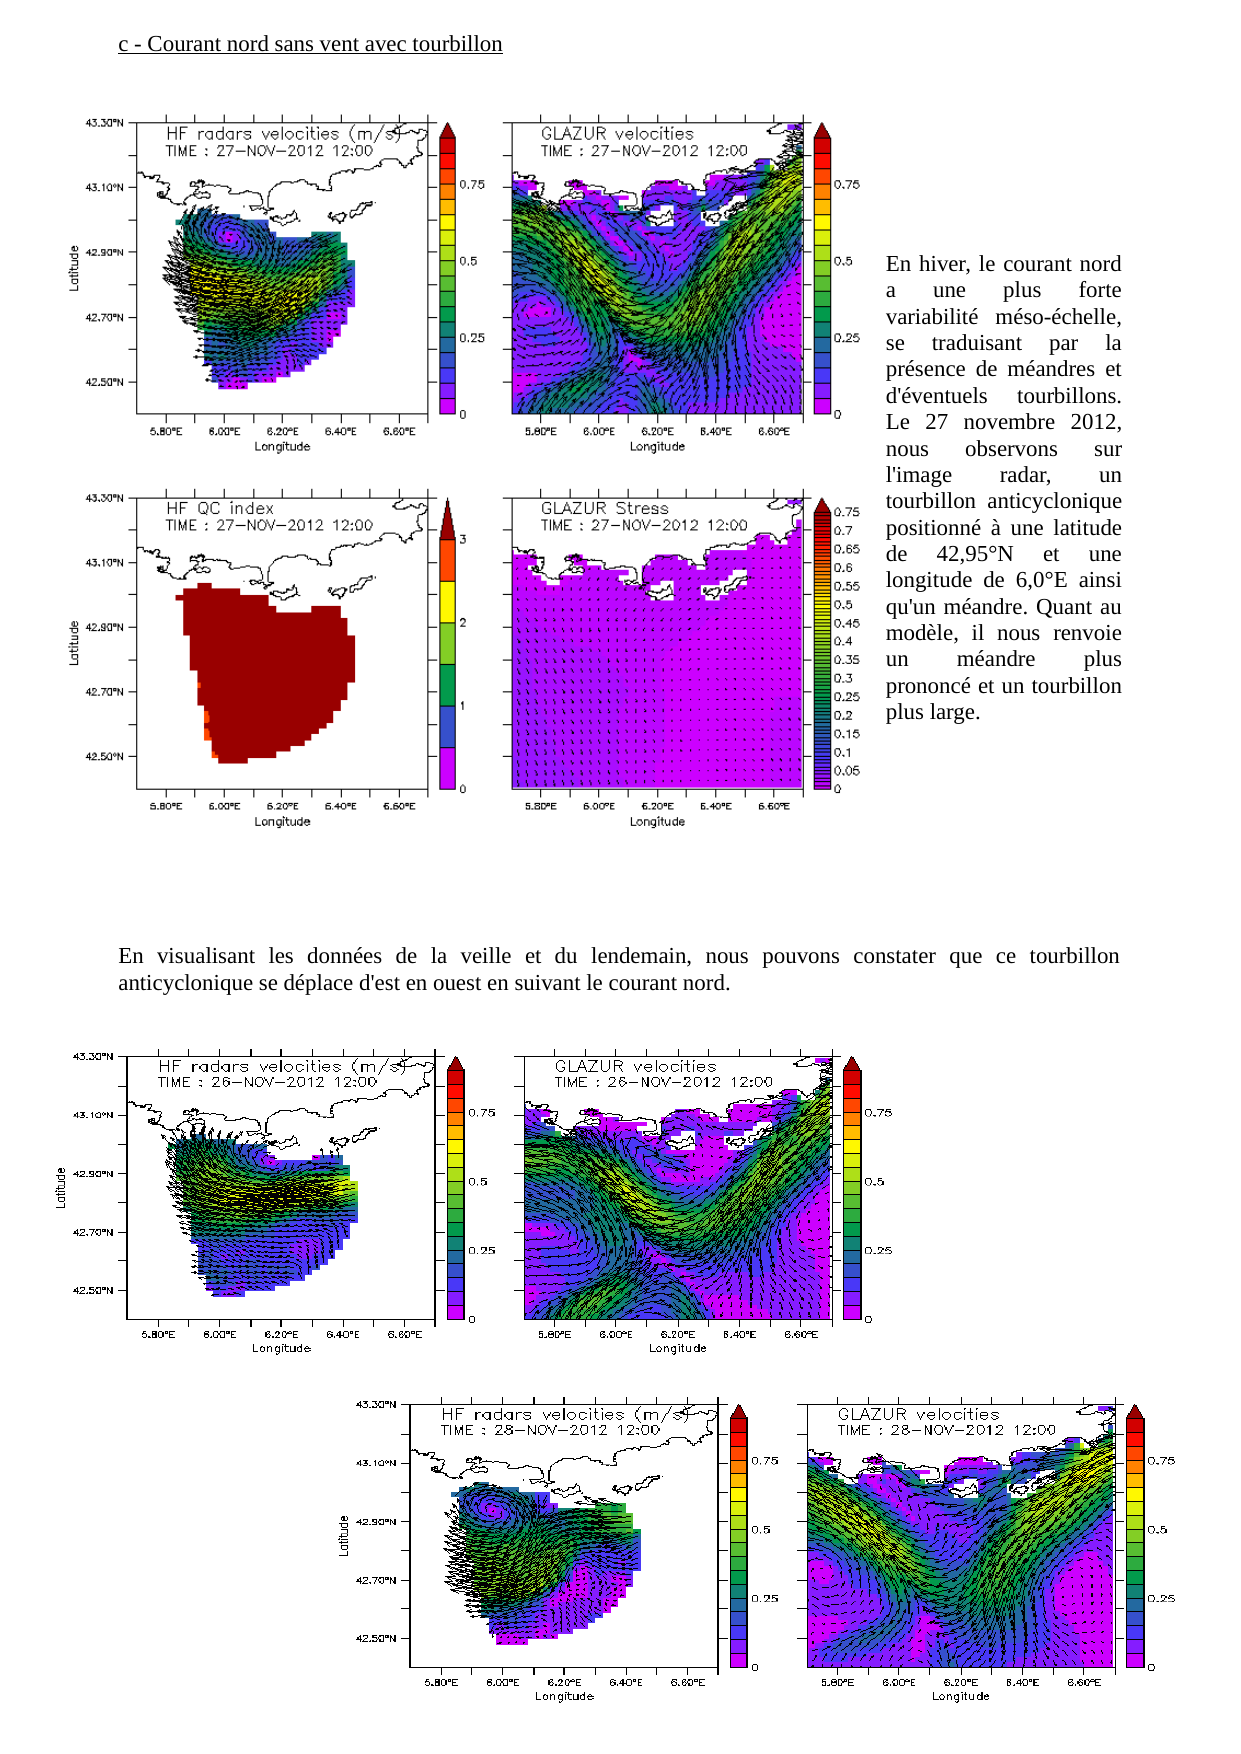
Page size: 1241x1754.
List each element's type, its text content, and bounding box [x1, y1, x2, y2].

picture [39, 1017, 920, 1356]
picture [322, 1365, 1203, 1704]
picture [53, 80, 886, 832]
text En visualisant les données de la veille et du lendemain, nous pouvons constater que ce tourbillon anticyclonique se déplace d'est en ouest en suivant le courant nord. [118, 942, 1122, 995]
text En hiver, le courant nord a une plus forte variabilité méso-échelle, se traduisant par la présence de méandres et d'éventuels tourbillons. Le 27 novembre 2012, nous observons sur l'image radar, un tourbillon anticyclonique positionné à une latitude de 42,95°N et une longitude de 6,0°E ainsi qu'un méandre. Quant au modèle, il nous renvoie un méandre plus prononcé et un tourbillon plus large. [886, 250, 1122, 724]
text c - Courant nord sans vent avec tourbillon [118, 30, 1122, 56]
